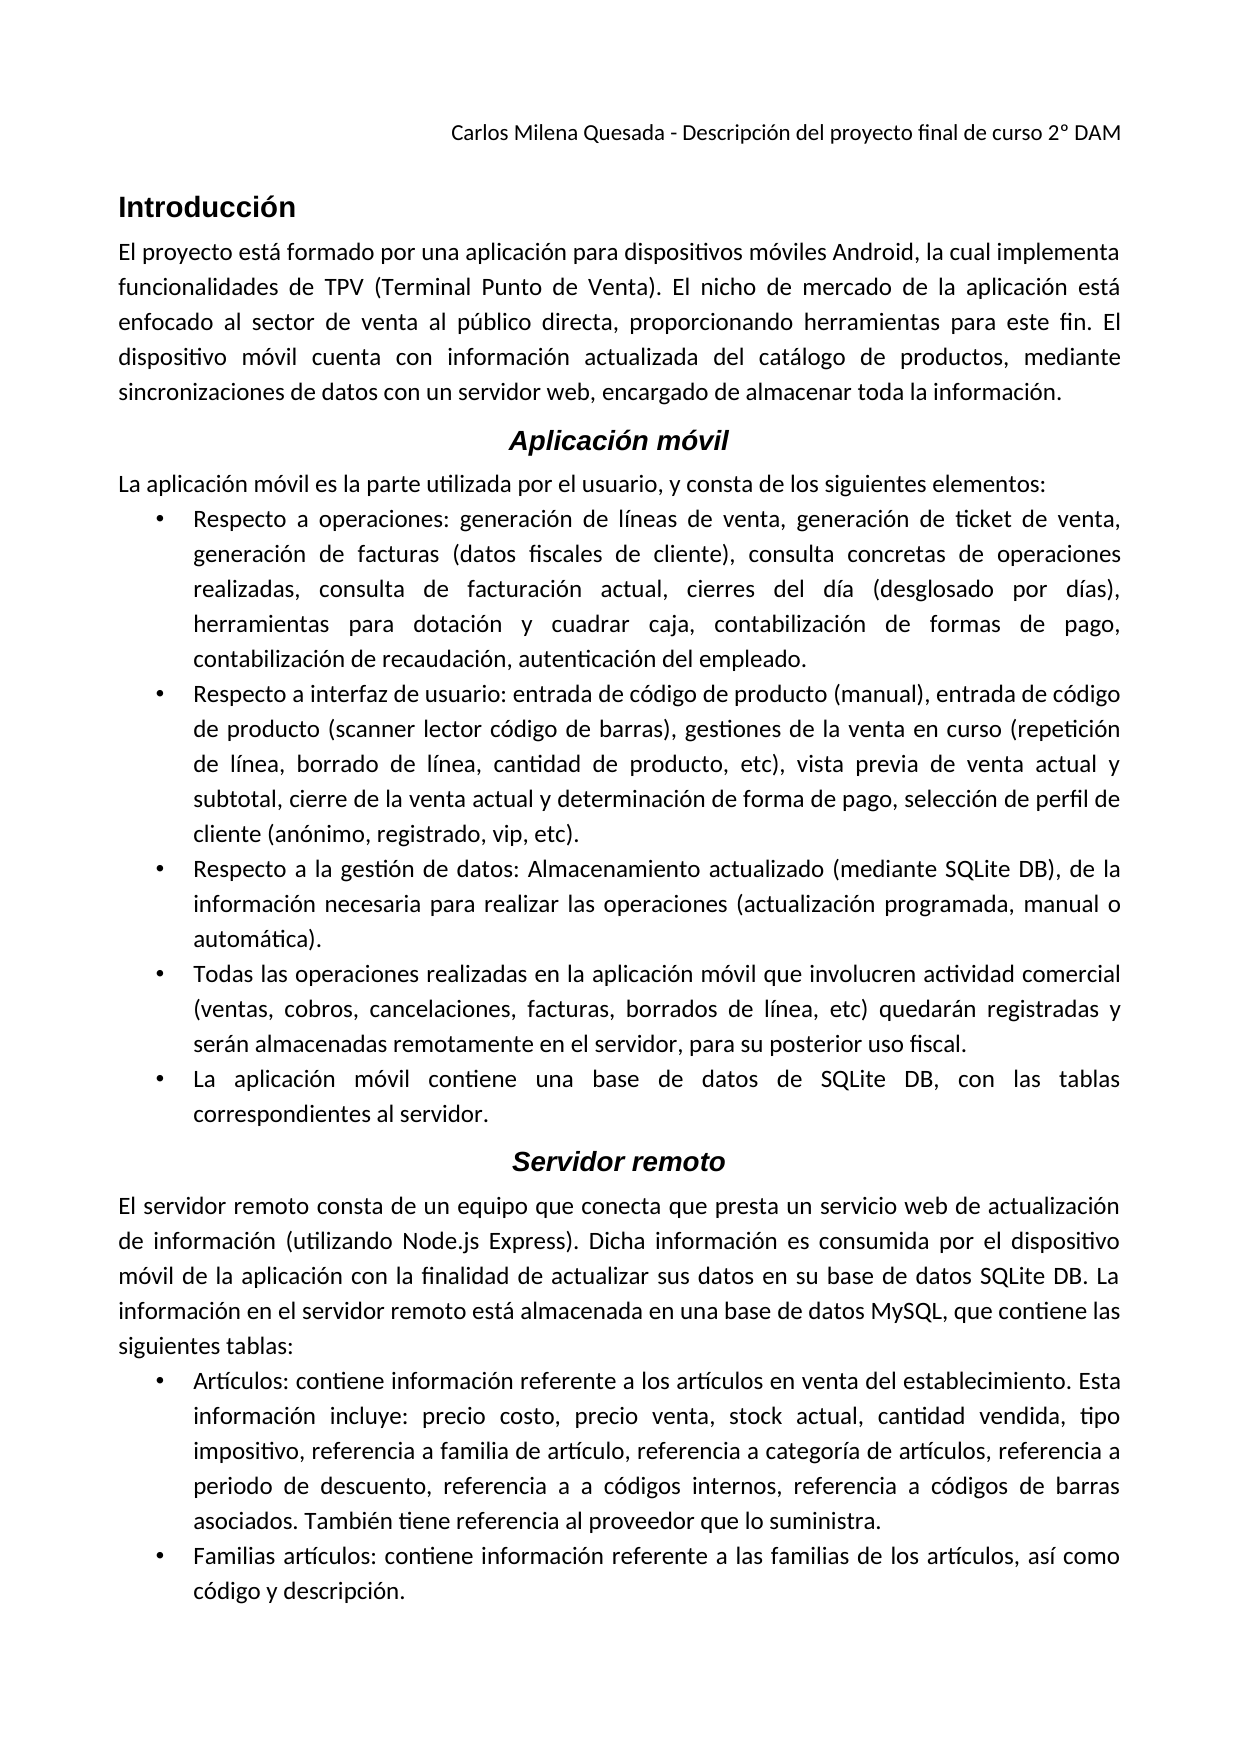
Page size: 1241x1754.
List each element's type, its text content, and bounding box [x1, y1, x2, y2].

list Respecto a operaciones: generación de líneas de venta, generación de ticket de venta, generación de facturas (datos fiscales de cliente), consulta concretas de operaciones realizadas, consulta de facturación actual, cierres del día (desglosado por días), herramientas para dotación y cuadrar caja, contabilización de formas de pago, contabilización de recaudación, autenticación del empleado. [156, 503, 1122, 674]
list Familias artículos: contiene información referente a las familias de los artículos, así como código y descripción. [156, 1540, 1122, 1606]
subtitle Aplicación móvil [118, 424, 1122, 456]
subtitle Introducción [118, 190, 1122, 224]
list La aplicación móvil contiene una base de datos de SQLite DB, con las tablas correspondientes al servidor. [156, 1063, 1122, 1129]
list Respecto a la gestión de datos: Almacenamiento actualizado (mediante SQLite DB), de la información necesaria para realizar las operaciones (actualización programada, manual o automática). [156, 853, 1122, 954]
list Todas las operaciones realizadas en la aplicación móvil que involucren actividad comercial (ventas, cobros, cancelaciones, facturas, borrados de línea, etc) quedarán registradas y serán almacenadas remotamente en el servidor, para su posterior uso fiscal. [156, 958, 1122, 1059]
text La aplicación móvil es la parte utilizada por el usuario, y consta de los siguientes elementos: [118, 468, 1122, 499]
text El servidor remoto consta de un equipo que conecta que presta un servicio web de actualización de información (utilizando Node.js Express). Dicha información es consumida por el dispositivo móvil de la aplicación con la finalidad de actualizar sus datos en su base de datos SQLite DB. La información en el servidor remoto está almacenada en una base de datos MySQL, que contiene las siguientes tablas: [118, 1190, 1122, 1361]
list Artículos: contiene información referente a los artículos en venta del establecimiento. Esta información incluye: precio costo, precio venta, stock actual, cantidad vendida, tipo impositivo, referencia a familia de artículo, referencia a categoría de artículos, referencia a periodo de descuento, referencia a a códigos internos, referencia a códigos de barras asociados. También tiene referencia al proveedor que lo suministra. [156, 1365, 1122, 1536]
text El proyecto está formado por una aplicación para dispositivos móviles Android, la cual implementa funcionalidades de TPV (Terminal Punto de Venta). El nicho de mercado de la aplicación está enfocado al sector de venta al público directa, proporcionando herramientas para este fin. El dispositivo móvil cuenta con información actualizada del catálogo de productos, mediante sincronizaciones de datos con un servidor web, encargado de almacenar toda la información. [118, 236, 1122, 407]
subtitle Servidor remoto [118, 1146, 1122, 1178]
list Respecto a interfaz de usuario: entrada de código de producto (manual), entrada de código de producto (scanner lector código de barras), gestiones de la venta en curso (repetición de línea, borrado de línea, cantidad de producto, etc), vista previa de venta actual y subtotal, cierre de la venta actual y determinación de forma de pago, selección de perfil de cliente (anónimo, registrado, vip, etc). [156, 678, 1122, 849]
